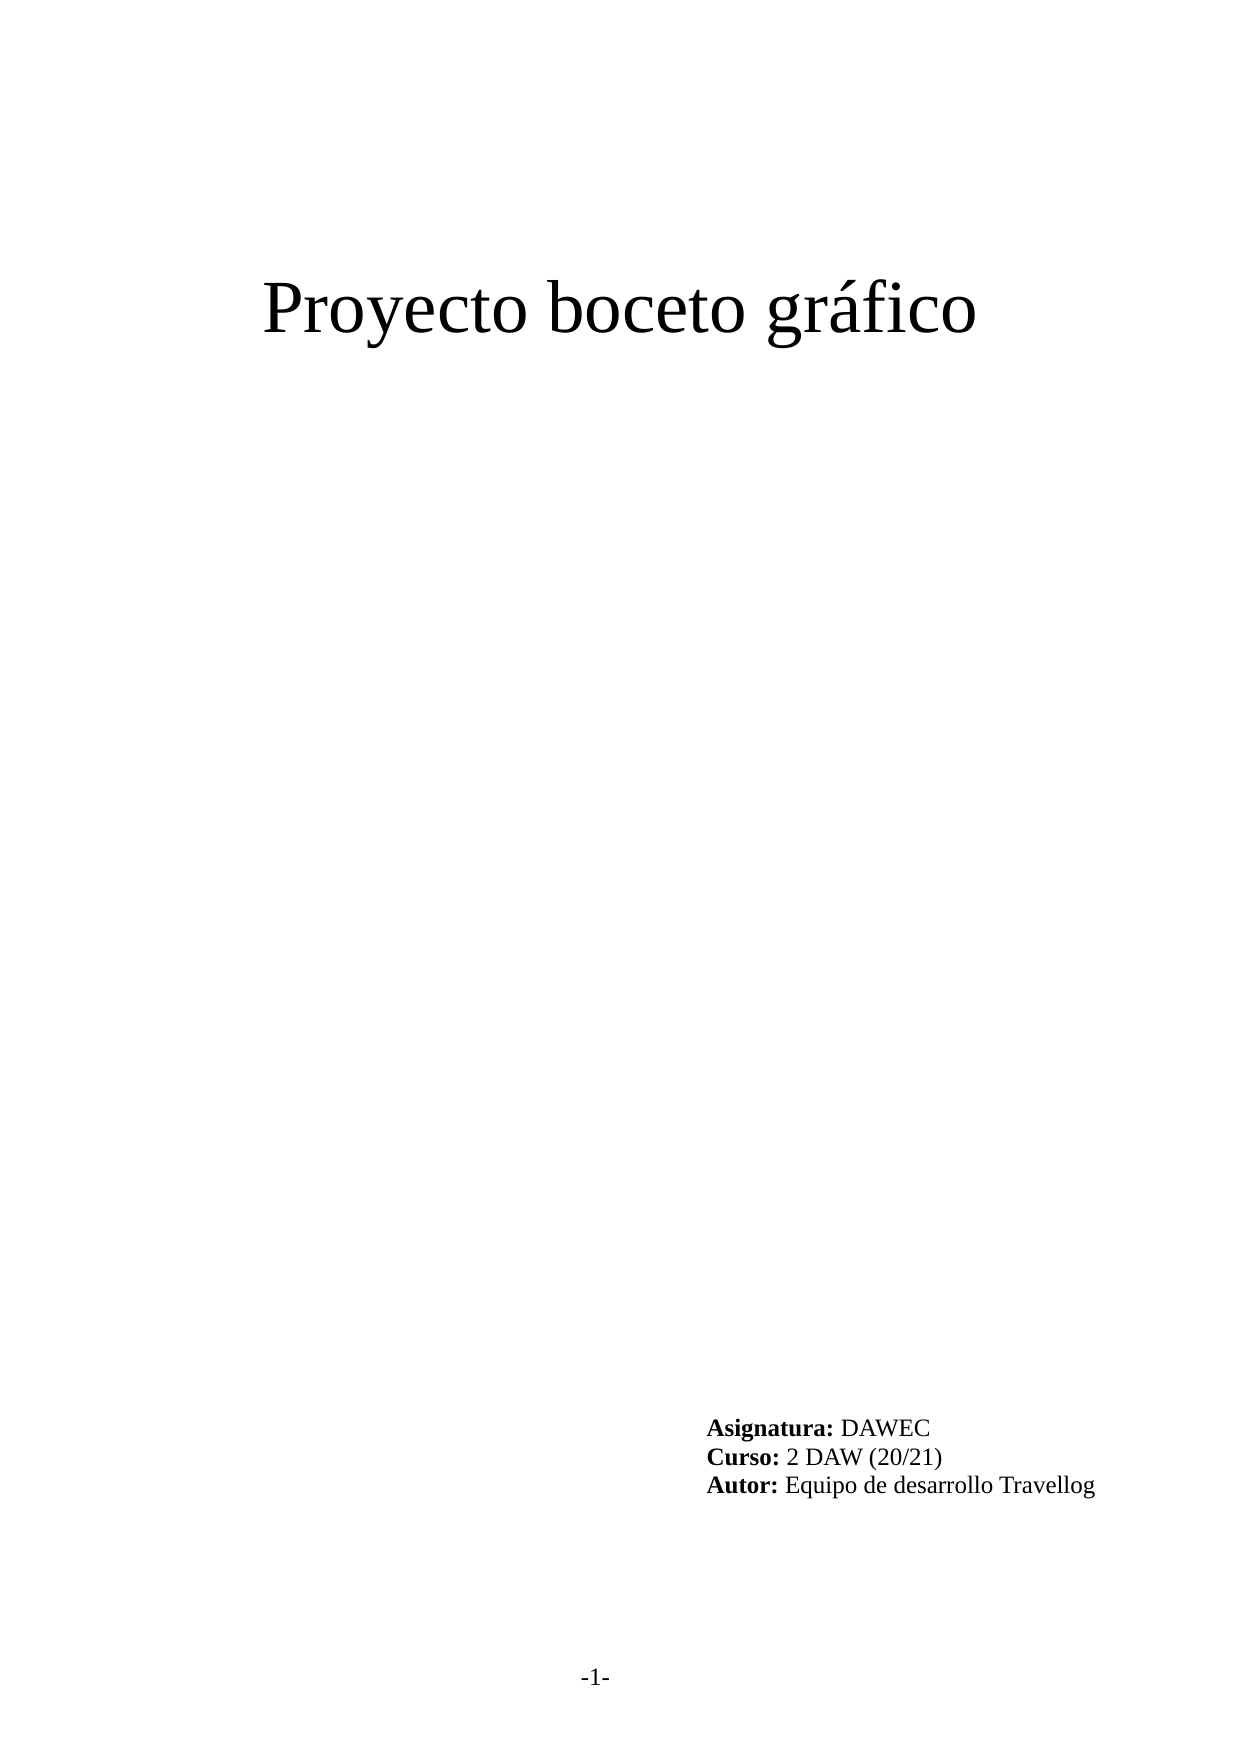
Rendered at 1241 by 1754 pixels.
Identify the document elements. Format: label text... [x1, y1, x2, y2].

text Proyecto boceto gráfico [118, 263, 1122, 349]
text Curso: 2 DAW (20/21) [118, 1442, 1122, 1470]
text Asignatura: DAWEC [118, 1413, 1122, 1442]
text Autor: Equipo de desarrollo Travellog [118, 1470, 1122, 1499]
